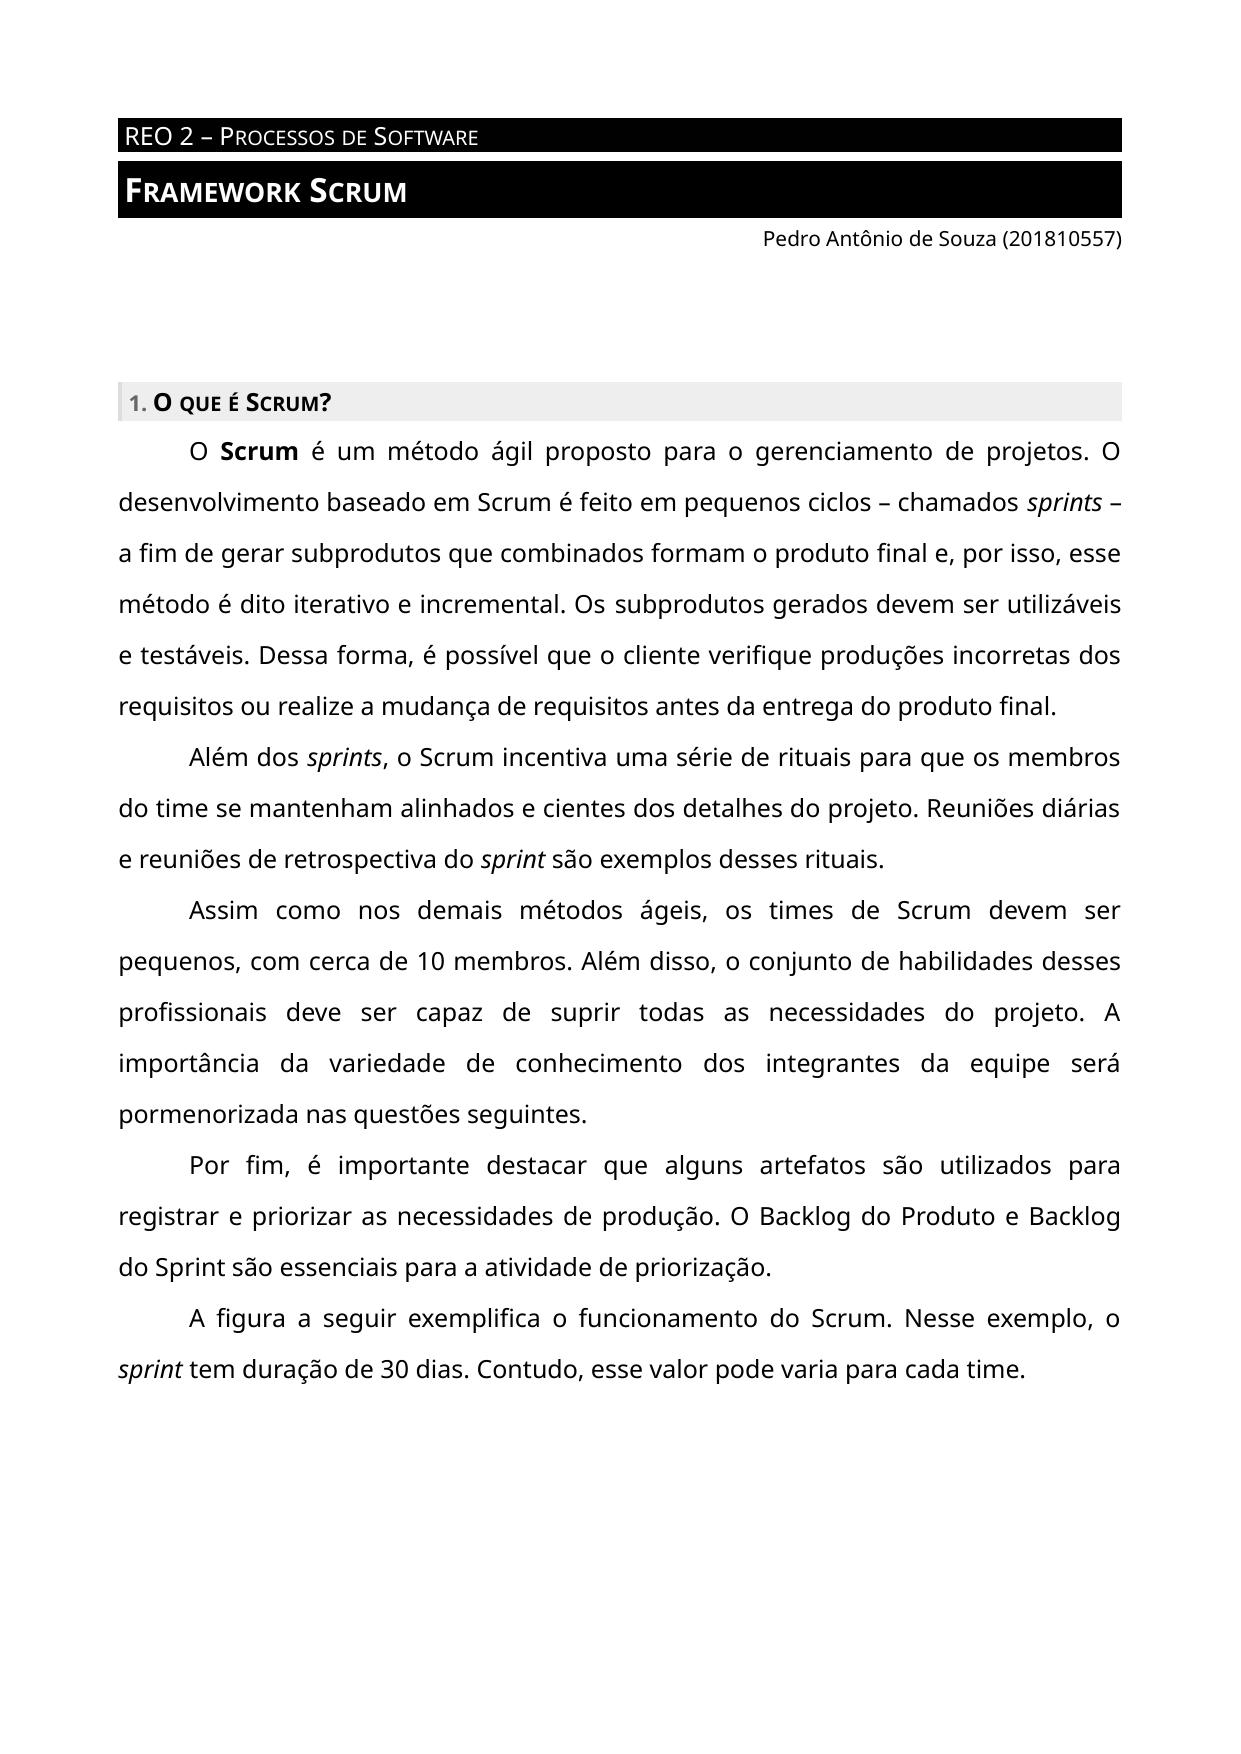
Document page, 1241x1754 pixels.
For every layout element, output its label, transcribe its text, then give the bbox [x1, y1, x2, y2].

text Além dos sprints, o Scrum incentiva uma série de rituais para que os membros do time se mantenham alinhados e cientes dos detalhes do projeto. Reuniões diárias e reuniões de retrospectiva do sprint são exemplos desses rituais. [118, 739, 1122, 876]
text Pedro Antônio de Souza (201810557) [118, 224, 1122, 253]
text Framework Scrum [118, 161, 1122, 218]
text Assim como nos demais métodos ágeis, os times de Scrum devem ser pequenos, com cerca de 10 membros. Além disso, o conjunto de habilidades desses profissionais deve ser capaz de suprir todas as necessidades do projeto. A importância da variedade de conhecimento dos integrantes da equipe será pormenorizada nas questões seguintes. [118, 893, 1122, 1131]
text REO 2 – Processos de Software [118, 118, 1122, 152]
text Por fim, é importante destacar que alguns artefatos são utilizados para registrar e priorizar as necessidades de produção. O Backlog do Produto e Backlog do Sprint são essenciais para a atividade de priorização. [118, 1148, 1122, 1284]
text A figura a seguir exemplifica o funcionamento do Scrum. Nesse exemplo, o sprint tem duração de 30 dias. Contudo, esse valor pode varia para cada time. [118, 1301, 1122, 1386]
text 1. O que é Scrum? [122, 382, 1122, 421]
text O Scrum é um método ágil proposto para o gerenciamento de projetos. O desenvolvimento baseado em Scrum é feito em pequenos ciclos – chamados sprints – a fim de gerar subprodutos que combinados formam o produto final e, por isso, esse método é dito iterativo e incremental. Os subprodutos gerados devem ser utilizáveis e testáveis. Dessa forma, é possível que o cliente verifique produções incorretas dos requisitos ou realize a mudança de requisitos antes da entrega do produto final. [118, 433, 1122, 722]
